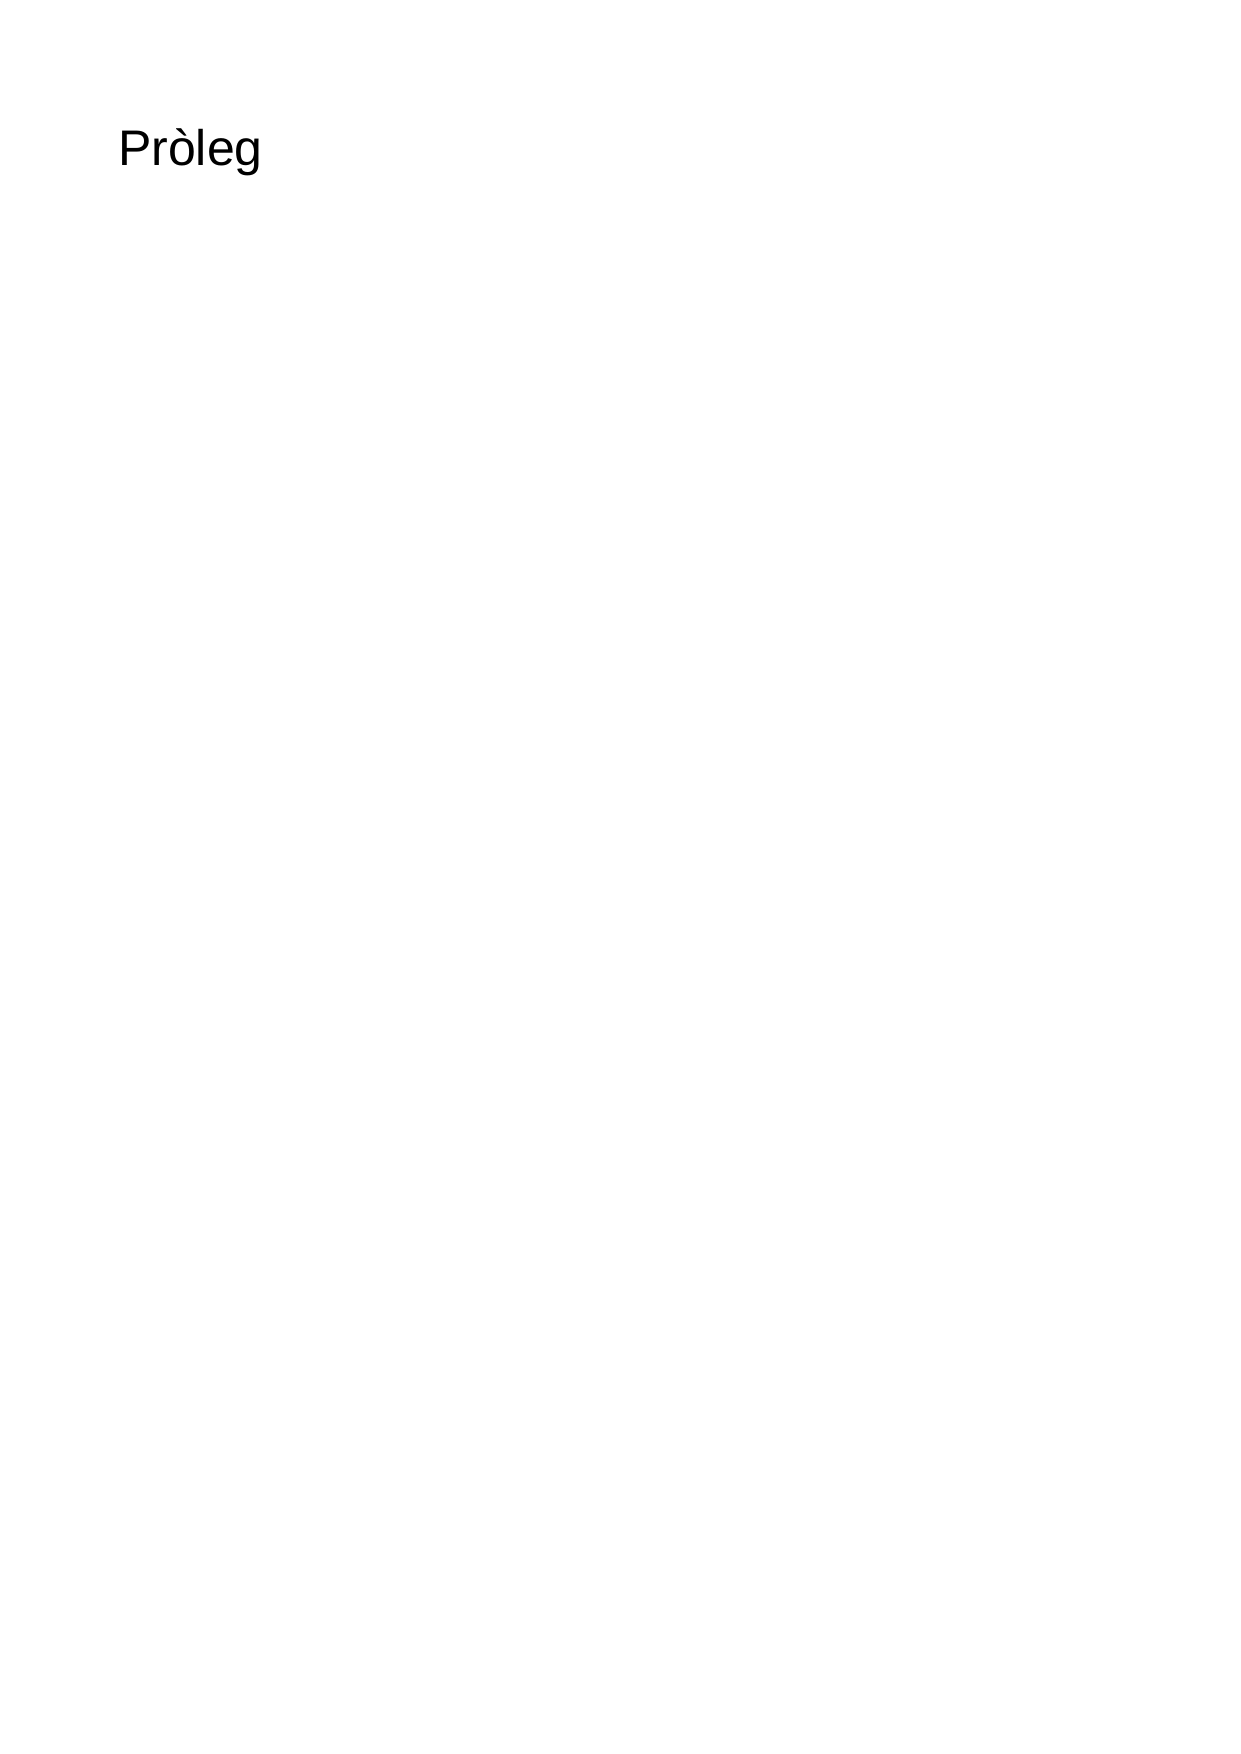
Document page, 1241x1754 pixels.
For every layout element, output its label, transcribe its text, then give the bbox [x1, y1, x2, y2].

text Pròleg [118, 118, 1122, 176]
